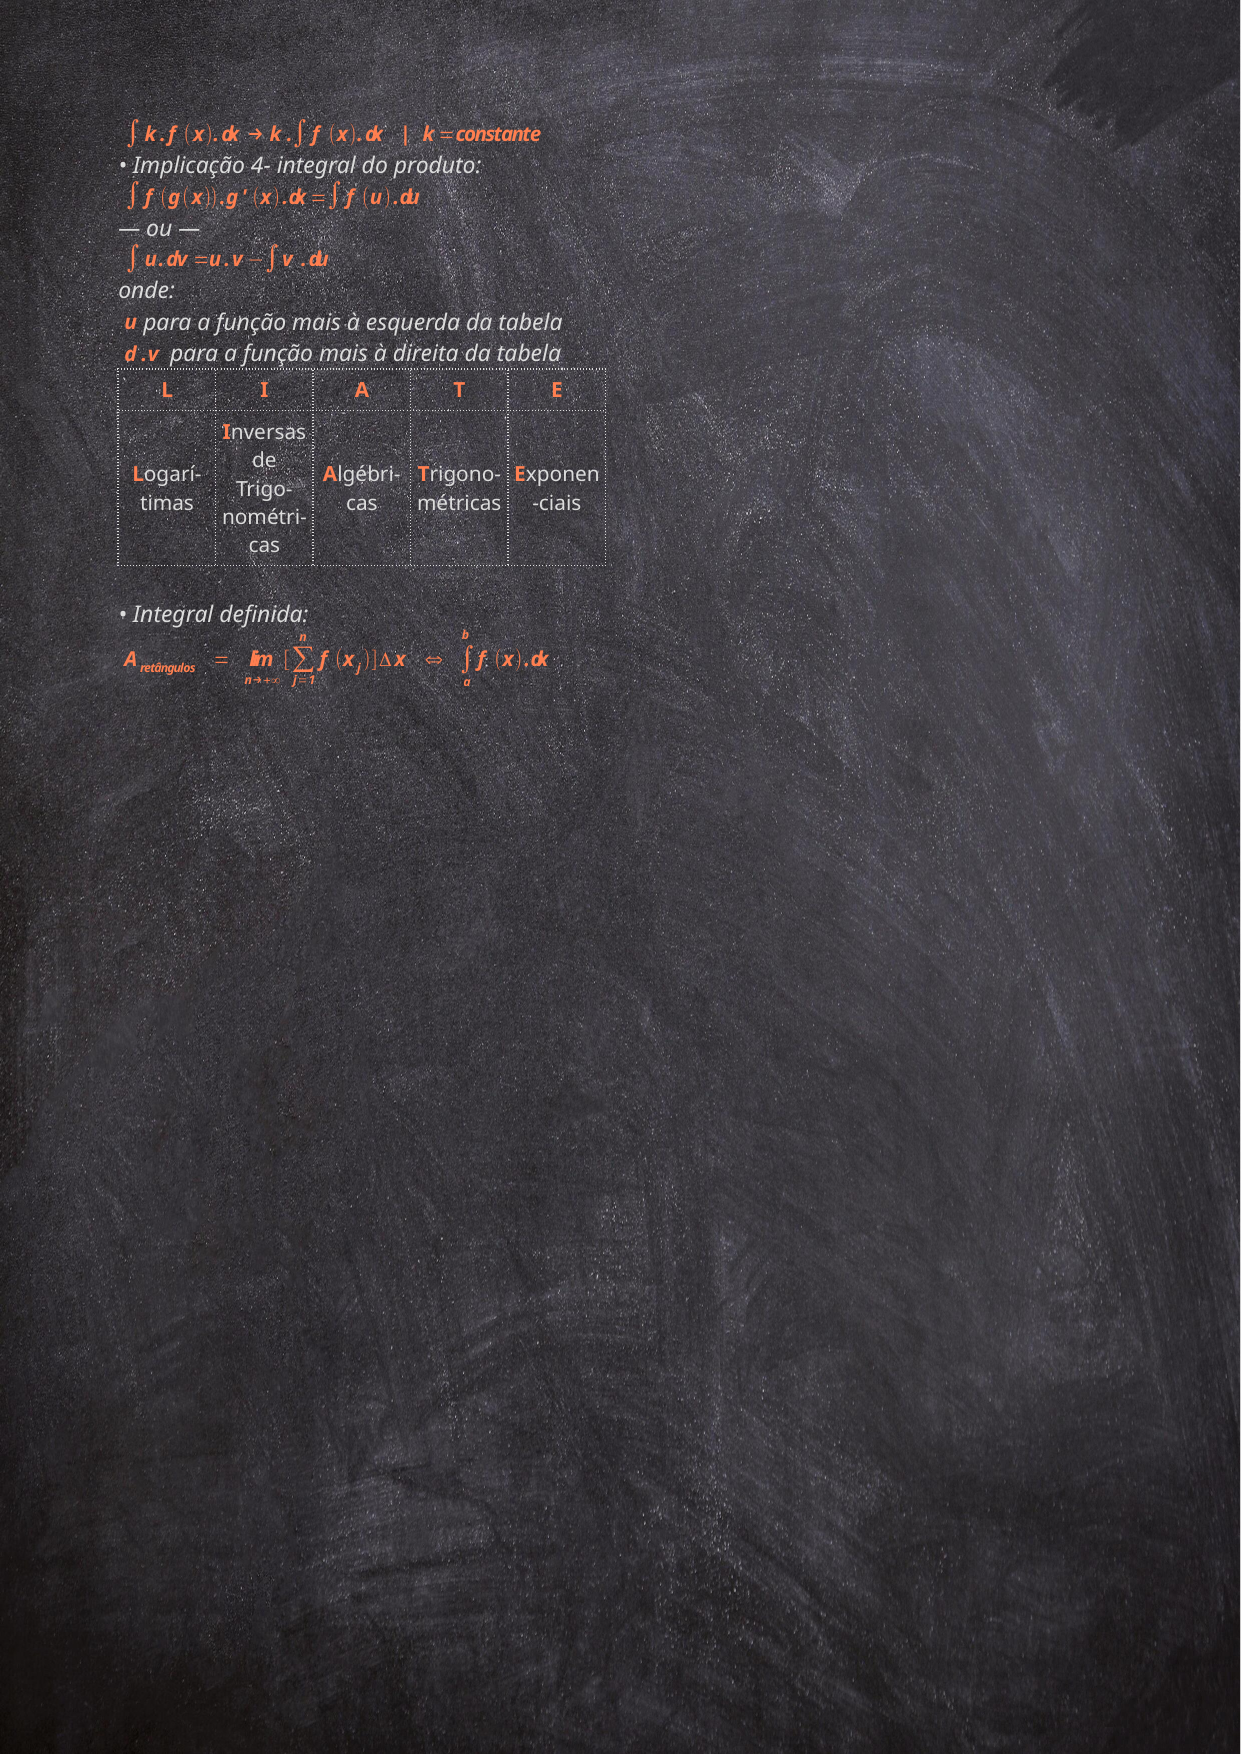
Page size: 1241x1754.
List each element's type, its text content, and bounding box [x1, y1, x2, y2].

text para a função mais à direita da tabela [118, 337, 605, 368]
table_cell Logarí-timas [118, 410, 215, 565]
table_header T [410, 368, 508, 409]
table_header E [508, 368, 605, 409]
table_header A [313, 368, 410, 409]
text — ou — [118, 212, 605, 243]
table_header L [118, 368, 215, 409]
table_cell Algébri-cas [313, 410, 410, 565]
table_cell Exponen-ciais [508, 410, 605, 565]
table_cell Trigono-métricas [410, 410, 508, 565]
text • Integral definida: [118, 598, 605, 629]
text para a função mais à esquerda da tabela [118, 306, 605, 337]
table_cell Inversas de Trigo-nométri-cas [215, 410, 313, 565]
text onde: [118, 274, 605, 306]
table_header I [215, 368, 313, 409]
text • Implicação 4- integral do produto: [118, 149, 605, 181]
picture [0, 0, 1241, 1754]
